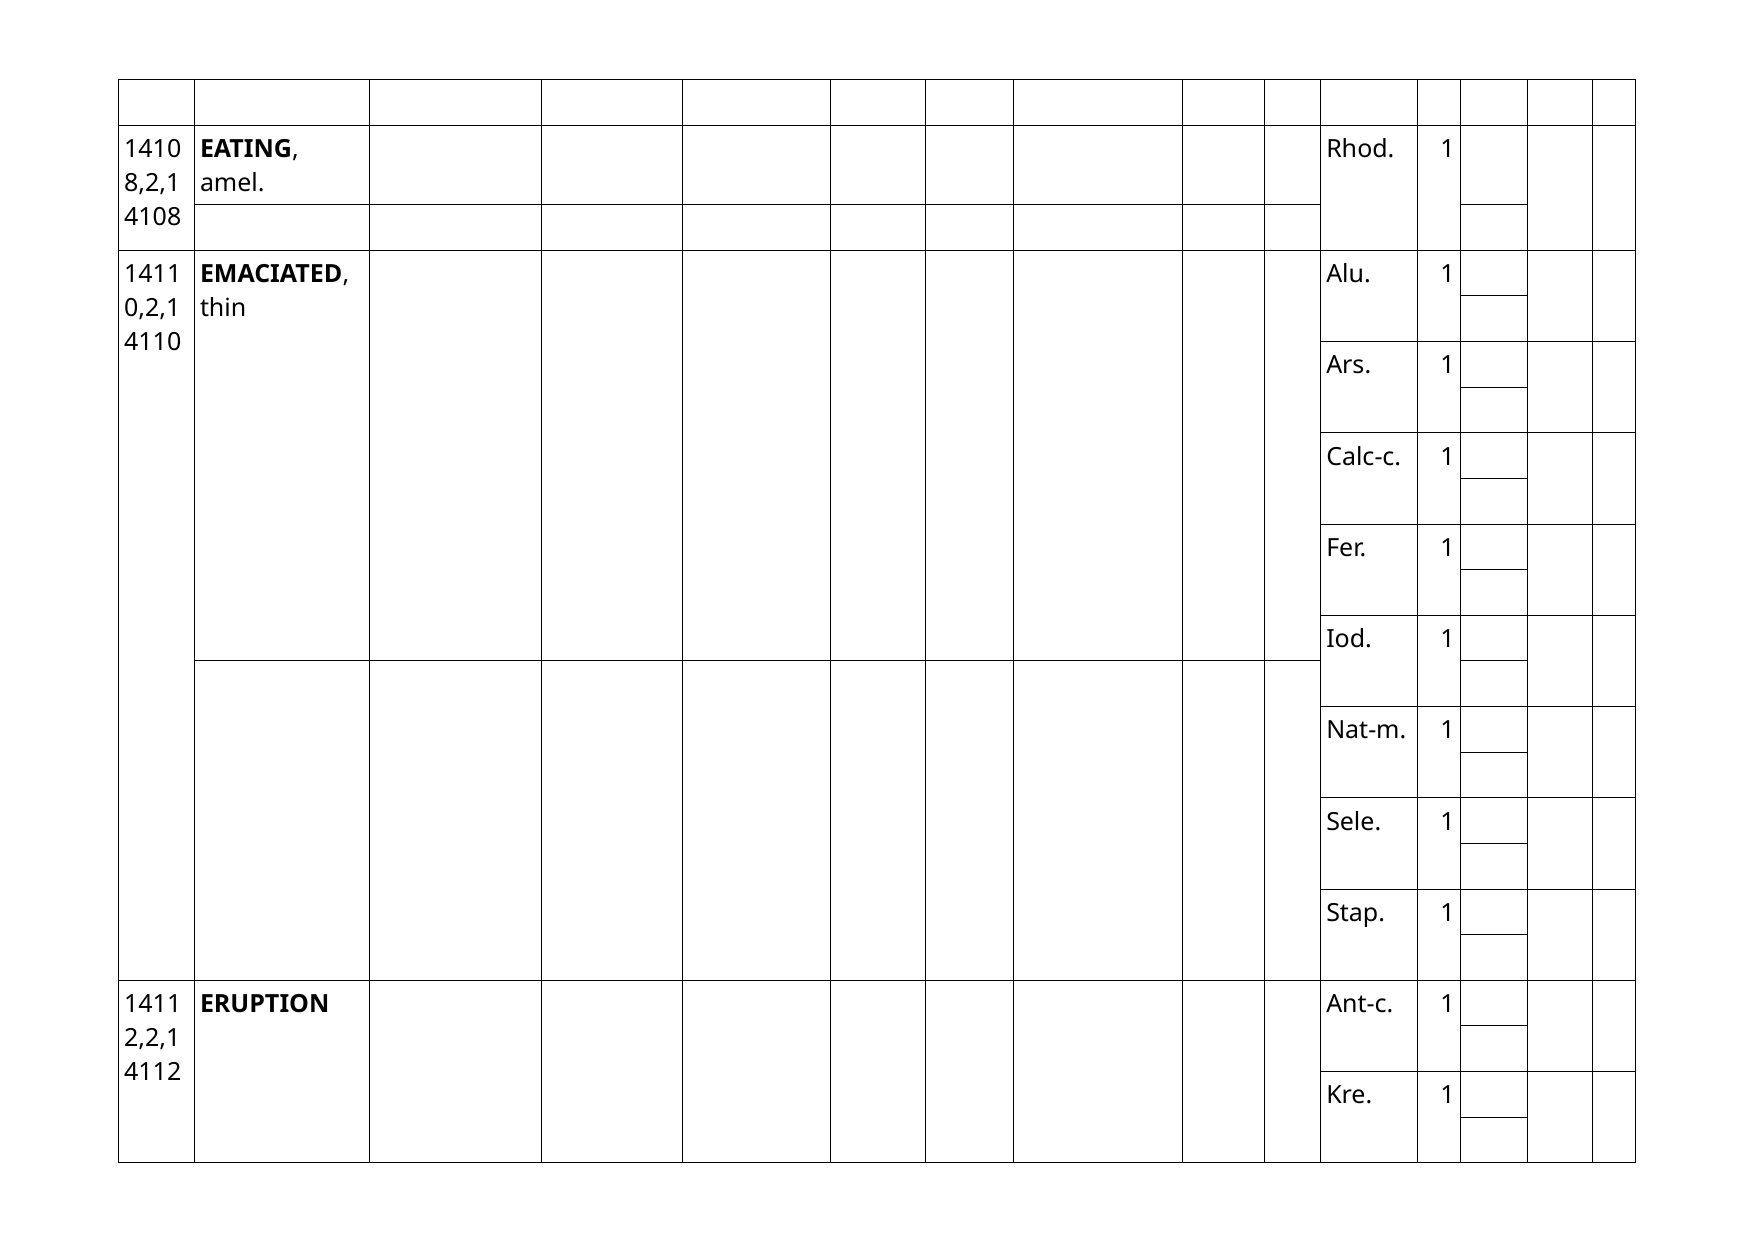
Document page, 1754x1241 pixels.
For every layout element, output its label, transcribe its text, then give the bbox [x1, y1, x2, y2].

table_cell [683, 981, 830, 1162]
table_cell [1265, 126, 1320, 204]
table_cell 1 [1418, 981, 1460, 1071]
table_cell [370, 80, 541, 124]
table_cell [1593, 433, 1635, 523]
table_cell emaciated, thin [195, 251, 369, 660]
table_cell [1461, 798, 1527, 843]
table_cell 1 [1418, 890, 1460, 980]
table_cell Iod. [1321, 616, 1417, 706]
table_cell 1 [1418, 798, 1460, 888]
table_cell [1461, 296, 1527, 341]
table_cell 1 [1418, 342, 1460, 432]
table_cell 1 [1418, 126, 1460, 250]
table_cell 1 [1418, 433, 1460, 523]
table_cell [1014, 80, 1182, 124]
table_cell [1461, 616, 1527, 660]
table_cell [195, 205, 369, 250]
table_cell [926, 80, 1013, 124]
table_cell [1014, 205, 1182, 250]
table_cell [1528, 342, 1592, 432]
table_cell [1528, 707, 1592, 797]
table_cell [542, 251, 682, 660]
table_cell [1528, 251, 1592, 341]
table_cell [1528, 126, 1592, 250]
table_cell [926, 205, 1013, 250]
table_cell [1461, 1072, 1527, 1117]
table_cell [1528, 525, 1592, 615]
table_cell Fer. [1321, 525, 1417, 615]
table_cell [1461, 890, 1527, 934]
table_cell [1461, 525, 1527, 569]
table_cell [1593, 80, 1635, 124]
table_cell [1461, 981, 1527, 1025]
table_cell 1 [1418, 525, 1460, 615]
table_cell [1461, 205, 1527, 250]
table_cell Ant-c. [1321, 981, 1417, 1071]
table_cell 14110,2,14110 [119, 251, 194, 980]
table_cell [1183, 80, 1264, 124]
table_cell [1014, 126, 1182, 204]
table_cell [370, 981, 541, 1162]
table_cell [370, 126, 541, 204]
table_cell [1461, 844, 1527, 888]
table_cell [683, 126, 830, 204]
table_cell [1014, 981, 1182, 1162]
table_cell [1265, 661, 1320, 980]
table_cell 1 [1418, 616, 1460, 706]
table_cell [1593, 342, 1635, 432]
table_cell Sele. [1321, 798, 1417, 888]
table_cell [1265, 981, 1320, 1162]
table_cell [1593, 525, 1635, 615]
table_cell [1418, 80, 1460, 124]
table_cell [1183, 205, 1264, 250]
table_cell [1014, 251, 1182, 660]
table_cell 1 [1418, 251, 1460, 341]
table_cell [1593, 798, 1635, 888]
table_cell eruption [195, 981, 369, 1162]
table_cell [1528, 798, 1592, 888]
table_cell [831, 981, 925, 1162]
table_cell [1183, 661, 1264, 980]
table_cell [1461, 126, 1527, 204]
table_cell Calc-c. [1321, 433, 1417, 523]
table_cell [1593, 890, 1635, 980]
table_cell [1528, 1072, 1592, 1162]
table_cell Kre. [1321, 1072, 1417, 1162]
table_cell [1014, 661, 1182, 980]
table_cell [542, 661, 682, 980]
table_cell [1593, 1072, 1635, 1162]
table_cell [831, 661, 925, 980]
table_cell [1183, 981, 1264, 1162]
table_cell [1461, 388, 1527, 432]
table_cell [831, 205, 925, 250]
table_cell Nat-m. [1321, 707, 1417, 797]
table_cell 14112,2,14112 [119, 981, 194, 1162]
table_cell [1265, 251, 1320, 660]
table_cell [683, 251, 830, 660]
table_cell [1593, 981, 1635, 1071]
table_cell [1593, 707, 1635, 797]
table_cell [542, 126, 682, 204]
table_cell [370, 661, 541, 980]
table_cell [542, 205, 682, 250]
table_cell 1 [1418, 707, 1460, 797]
table_cell [1461, 433, 1527, 478]
table_cell [926, 251, 1013, 660]
table_cell [831, 126, 925, 204]
table_cell eating, amel. [195, 126, 369, 204]
table_cell [1265, 205, 1320, 250]
table_cell [831, 251, 925, 660]
table_cell [683, 80, 830, 124]
table_cell [1593, 616, 1635, 706]
table_cell [1461, 935, 1527, 980]
table_cell [370, 251, 541, 660]
table_cell [1593, 251, 1635, 341]
table_cell [1528, 890, 1592, 980]
table_cell [542, 981, 682, 1162]
table_cell [1528, 981, 1592, 1071]
table_cell [1461, 479, 1527, 523]
table_cell [195, 661, 369, 980]
table_cell [1183, 126, 1264, 204]
table_cell 14108,2,14108 [119, 126, 194, 250]
table_cell [1321, 80, 1417, 124]
table_cell [1593, 126, 1635, 250]
table_cell [1461, 1026, 1527, 1071]
table_cell [1528, 80, 1592, 124]
table_cell [1528, 433, 1592, 523]
table_cell Alu. [1321, 251, 1417, 341]
table_cell [1461, 570, 1527, 615]
table_cell [1461, 753, 1527, 797]
table_cell [1528, 616, 1592, 706]
table_cell [1461, 1118, 1527, 1162]
table_cell 1 [1418, 1072, 1460, 1162]
table_cell [926, 981, 1013, 1162]
table_cell [1461, 251, 1527, 295]
table_cell Stap. [1321, 890, 1417, 980]
table_cell Rhod. [1321, 126, 1417, 250]
table_cell [683, 661, 830, 980]
table_cell [1461, 80, 1527, 124]
table_cell [1265, 80, 1320, 124]
table_cell [119, 80, 194, 124]
table_cell [831, 80, 925, 124]
table_cell [926, 661, 1013, 980]
table_cell [1461, 661, 1527, 706]
table_cell [683, 205, 830, 250]
table_cell Ars. [1321, 342, 1417, 432]
table_cell [1183, 251, 1264, 660]
table_cell [370, 205, 541, 250]
table_cell [195, 80, 369, 124]
table_cell [926, 126, 1013, 204]
table_cell [1461, 342, 1527, 387]
table_cell [1461, 707, 1527, 752]
table_cell [542, 80, 682, 124]
